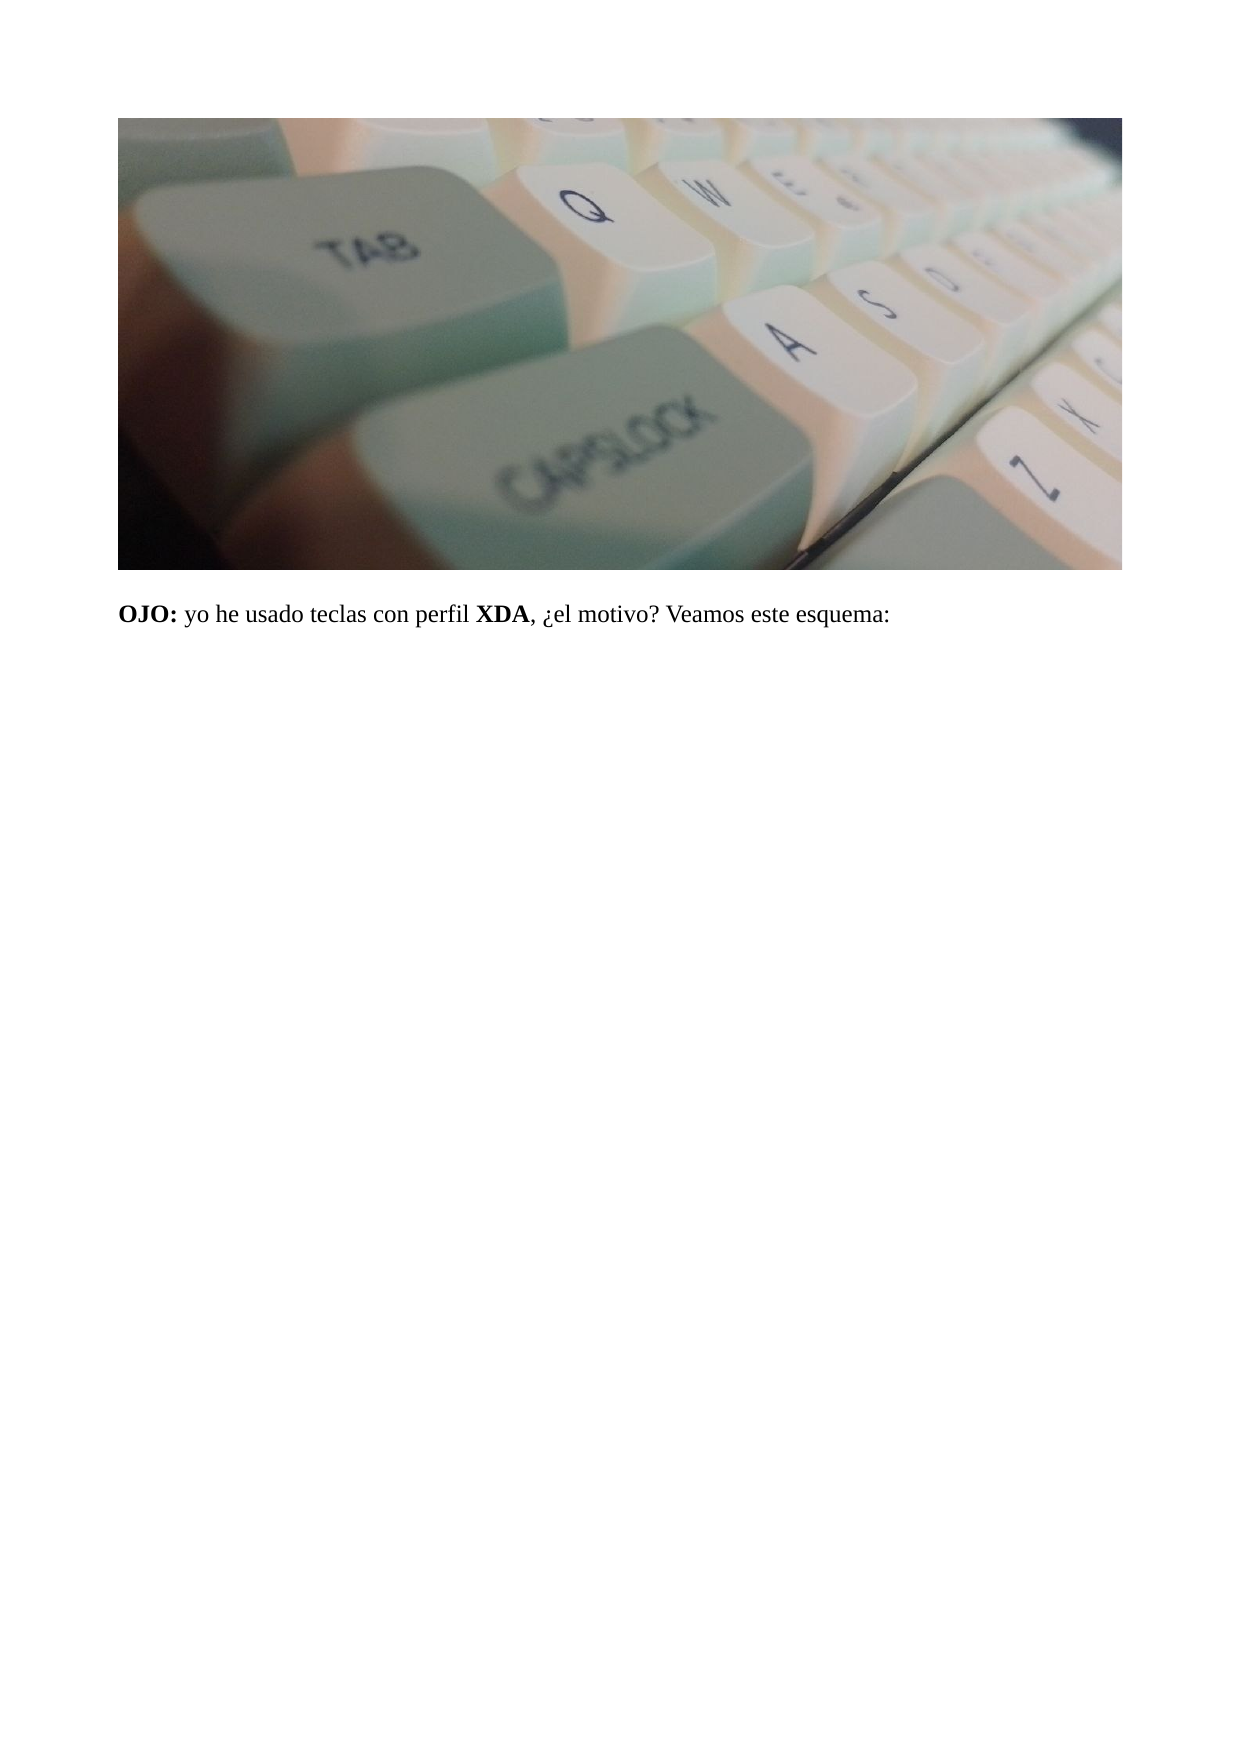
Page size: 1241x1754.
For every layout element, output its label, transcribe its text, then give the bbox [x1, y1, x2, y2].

picture [118, 118, 1123, 570]
text OJO: yo he usado teclas con perfil XDA, ¿el motivo? Veamos este esquema: [118, 599, 1122, 627]
